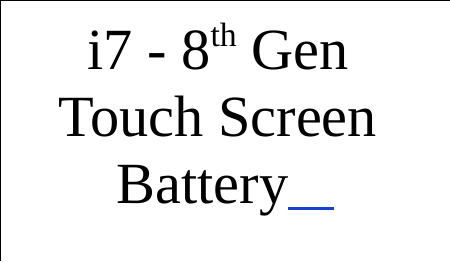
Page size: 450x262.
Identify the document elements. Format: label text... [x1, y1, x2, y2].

text Battery❌ [15, 149, 435, 216]
text Touch Screen [15, 82, 435, 149]
text i7 - 8th Gen [15, 15, 435, 82]
